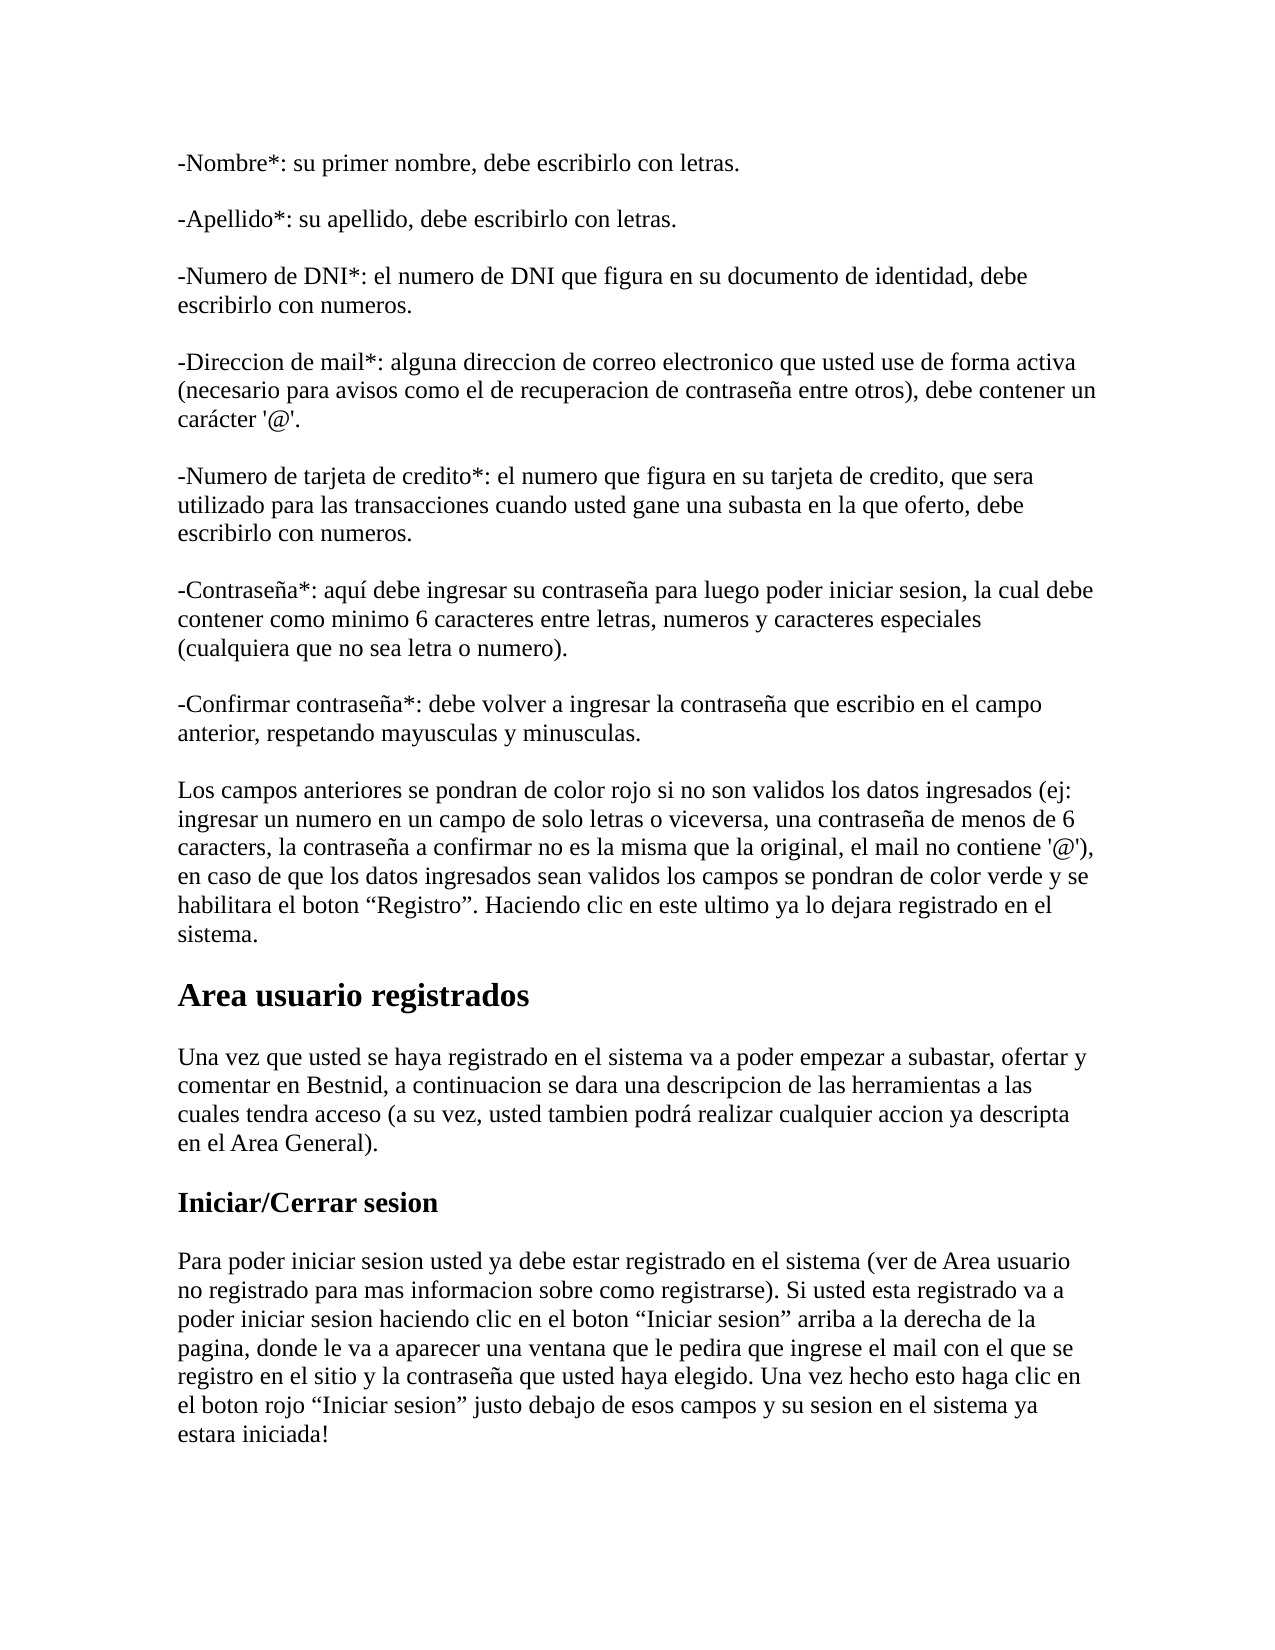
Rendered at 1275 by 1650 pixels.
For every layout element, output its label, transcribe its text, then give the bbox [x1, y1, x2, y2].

text Iniciar/Cerrar sesion [177, 1185, 1098, 1218]
text -Apellido*: su apellido, debe escribirlo con letras. [177, 204, 1098, 233]
text Area usuario registrados [177, 976, 1098, 1014]
text -Contraseña*: aquí debe ingresar su contraseña para luego poder iniciar sesion, la cual debe contener como minimo 6 caracteres entre letras, numeros y caracteres especiales (cualquiera que no sea letra o numero). [177, 575, 1098, 661]
text -Confirmar contraseña*: debe volver a ingresar la contraseña que escribio en el campo anterior, respetando mayusculas y minusculas. [177, 689, 1098, 747]
text -Numero de tarjeta de credito*: el numero que figura en su tarjeta de credito, que sera utilizado para las transacciones cuando usted gane una subasta en la que oferto, debe escribirlo con numeros. [177, 461, 1098, 547]
text -Numero de DNI*: el numero de DNI que figura en su documento de identidad, debe escribirlo con numeros. [177, 261, 1098, 319]
text -Direccion de mail*: alguna direccion de correo electronico que usted use de forma activa (necesario para avisos como el de recuperacion de contraseña entre otros), debe contener un carácter '@'. [177, 347, 1098, 433]
text Los campos anteriores se pondran de color rojo si no son validos los datos ingresados (ej: ingresar un numero en un campo de solo letras o viceversa, una contraseña de menos de 6 caracters, la contraseña a confirmar no es la misma que la original, el mail no contiene '@'), en caso de que los datos ingresados sean validos los campos se pondran de color verde y se habilitara el boton “Registro”. Haciendo clic en este ultimo ya lo dejara registrado en el sistema. [177, 775, 1098, 947]
text Para poder iniciar sesion usted ya debe estar registrado en el sistema (ver de Area usuario no registrado para mas informacion sobre como registrarse). Si usted esta registrado va a poder iniciar sesion haciendo clic en el boton “Iniciar sesion” arriba a la derecha de la pagina, donde le va a aparecer una ventana que le pedira que ingrese el mail con el que se registro en el sitio y la contraseña que usted haya elegido. Una vez hecho esto haga clic en el boton rojo “Iniciar sesion” justo debajo de esos campos y su sesion en el sistema ya estara iniciada! [177, 1246, 1098, 1448]
text Una vez que usted se haya registrado en el sistema va a poder empezar a subastar, ofertar y comentar en Bestnid, a continuacion se dara una descripcion de las herramientas a las cuales tendra acceso (a su vez, usted tambien podrá realizar cualquier accion ya descripta en el Area General). [177, 1042, 1098, 1157]
text -Nombre*: su primer nombre, debe escribirlo con letras. [177, 148, 1098, 176]
